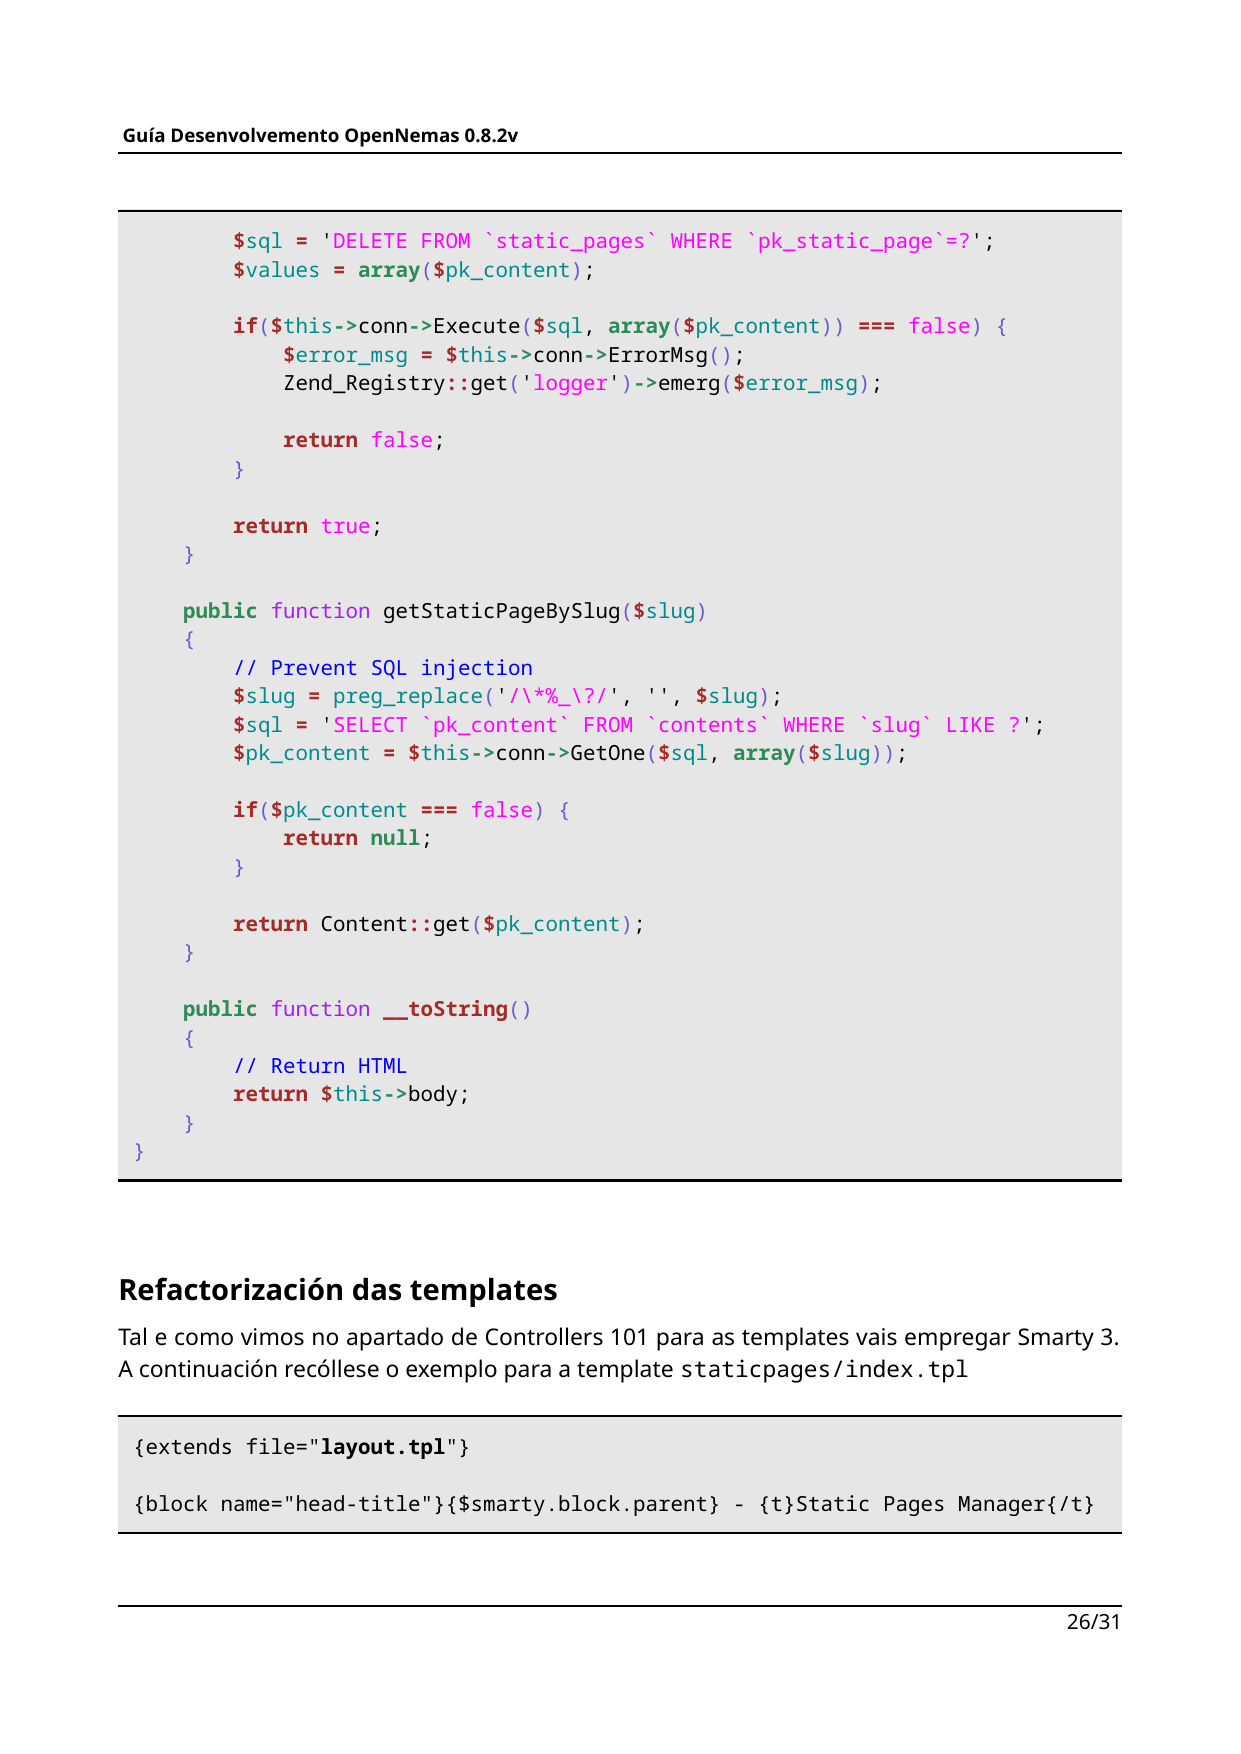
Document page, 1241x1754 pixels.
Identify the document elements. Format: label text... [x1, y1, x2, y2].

text } [436, 1091, 442, 1100]
text $slug = preg_replace('/\*%_\?/', '', $slug); [118, 664, 1122, 693]
text { [348, 608, 354, 617]
text } [336, 921, 342, 930]
text { [598, 608, 604, 617]
text return null; [118, 807, 1122, 835]
text $pk_content = $this->conn->GetOne($sql, array($slug)); [118, 721, 1122, 750]
text { [611, 608, 617, 617]
text } [118, 437, 1122, 465]
text if($pk_content === false) { [118, 778, 1122, 807]
text return Content::get($pk_content); [118, 892, 1122, 920]
text { [286, 608, 292, 617]
text } [423, 1091, 429, 1100]
text } [118, 920, 1122, 949]
text { [561, 608, 567, 616]
text public function getStaticPageBySlug($slug) [118, 579, 1122, 608]
text {block name="head-title"}{$smarty.block.parent} - {t}Static Pages Manager{/t}{/block} [118, 1472, 1122, 1532]
text Zend_Registry::get('logger')->emerg($error_msg); [118, 352, 1122, 380]
text } [436, 920, 442, 930]
text { [286, 1006, 292, 1015]
text $error_msg = $this->conn->ErrorMsg(); [118, 323, 1122, 352]
text $sql = 'SELECT `pk_content` FROM `contents` WHERE `slug` LIKE ?'; [118, 693, 1122, 721]
text } [411, 1091, 417, 1100]
text if($this->conn->Execute($sql, array($pk_content)) === false) { [118, 295, 1122, 323]
text } [118, 1091, 1122, 1119]
subtitle Refactorización das templates [118, 1269, 1122, 1309]
text } [118, 1119, 1122, 1179]
text return $this->body; [118, 1063, 1122, 1091]
text return false; [118, 408, 1122, 437]
text $sql = 'DELETE FROM `static_pages` WHERE `pk_static_page`=?'; [118, 212, 1122, 238]
text { [673, 608, 679, 617]
text } [118, 835, 1122, 863]
text $values = array($pk_content); [118, 238, 1122, 266]
text return true; [118, 494, 1122, 522]
text } [348, 522, 354, 532]
text } [548, 921, 554, 930]
text {extends file="layout.tpl"} [118, 1417, 1122, 1443]
text // Return HTML [118, 1034, 1122, 1063]
text Tal e como vimos no apartado de Controllers 101 para as templates vais empregar Smarty 3. A continuación recóllese o exemplo para a template staticpages/index.tpl [118, 1321, 1122, 1384]
text } [448, 1091, 454, 1099]
text { [118, 608, 1122, 636]
text public function __toString() [118, 977, 1122, 1006]
text // Prevent SQL injection [118, 636, 1122, 664]
text { [386, 608, 392, 617]
text } [118, 522, 1122, 551]
text { [348, 1006, 354, 1015]
text { [686, 608, 692, 617]
text { [523, 608, 529, 617]
text { [118, 1006, 1122, 1034]
